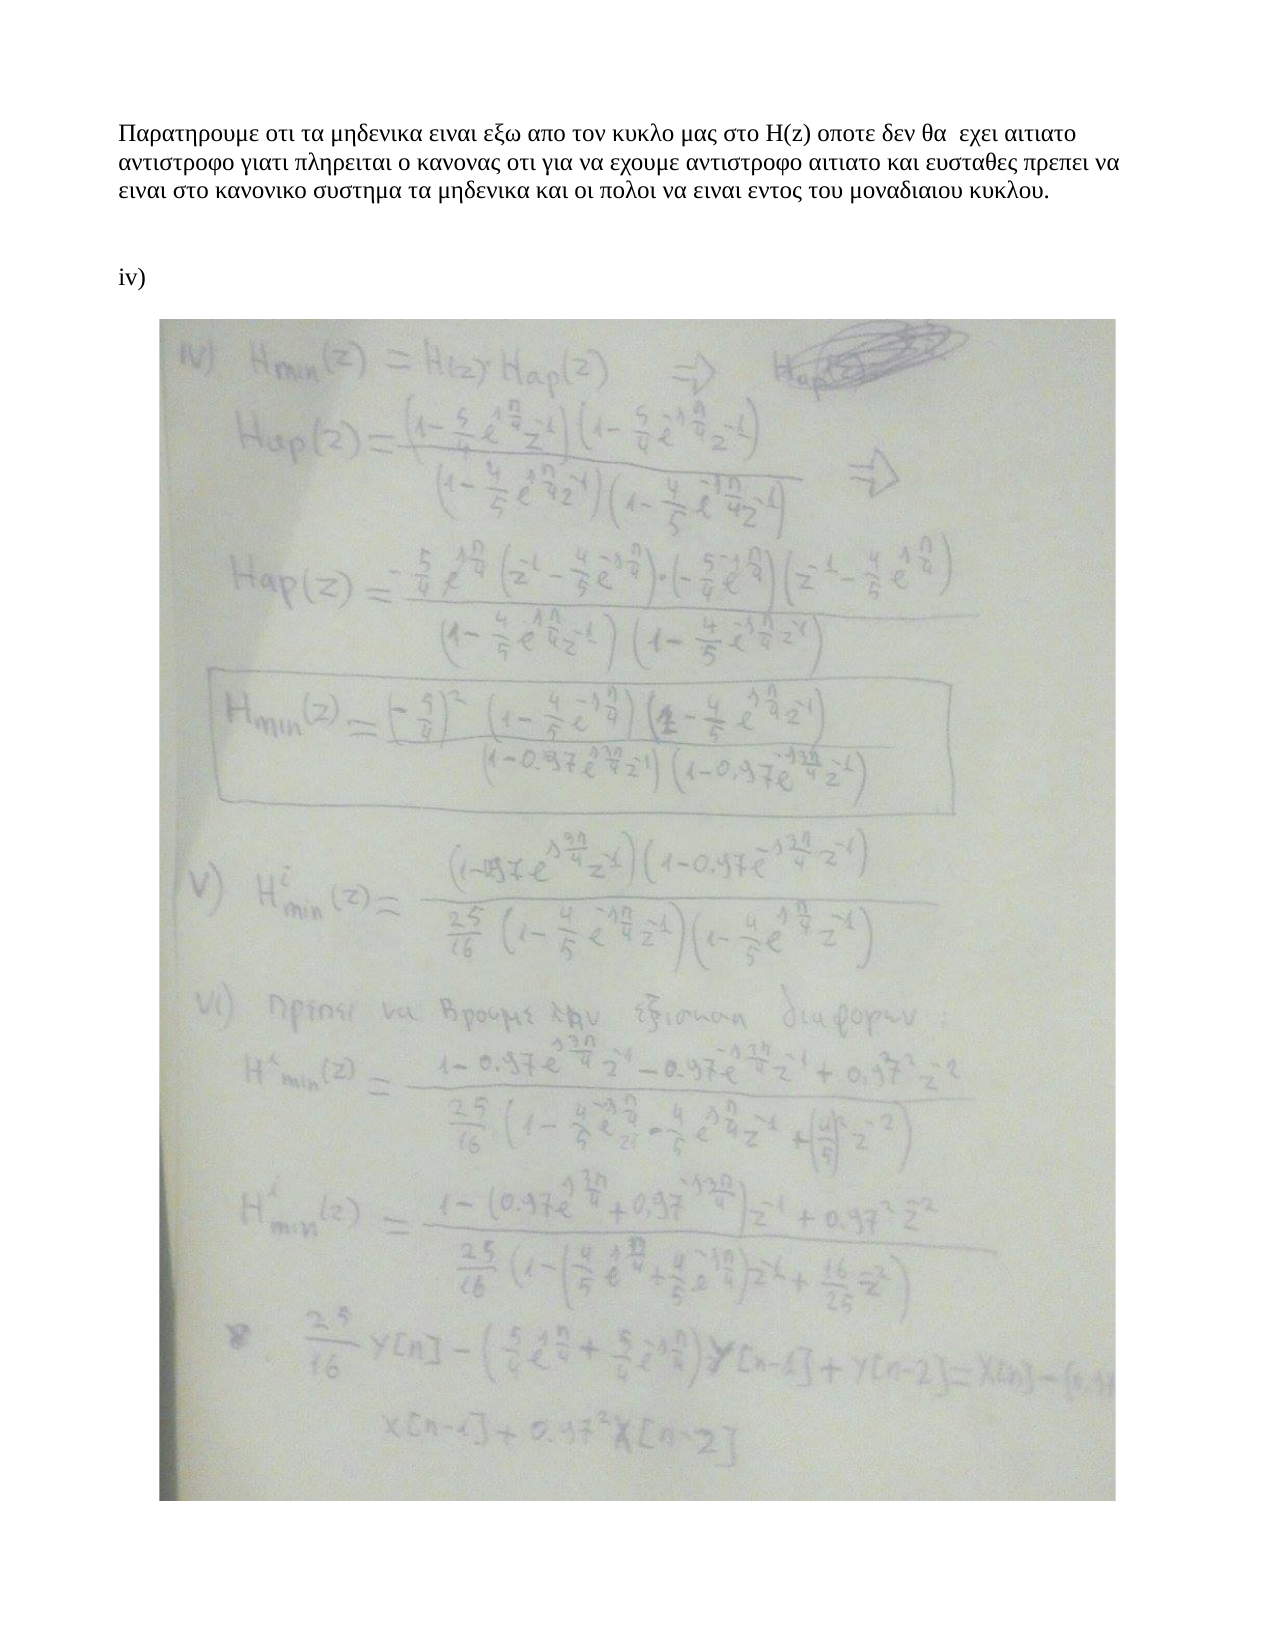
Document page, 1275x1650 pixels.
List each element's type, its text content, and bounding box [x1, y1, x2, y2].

picture [159, 319, 1116, 1501]
text Παρατηρουμε οτι τα μηδενικα ειναι εξω απο τον κυκλο μας στο Η(z) οποτε δεν θα εχει αιτιατο αντιστροφο γιατι πληρειται ο κανονας οτι για να εχουμε αντιστροφο αιτιατο και ευσταθες πρεπει να ειναι στο κανονικο συστημα τα μηδενικα και οι πολοι να ειναι εντος του μοναδιαιου κυκλου. [118, 118, 1157, 204]
text iv) [118, 262, 1157, 291]
